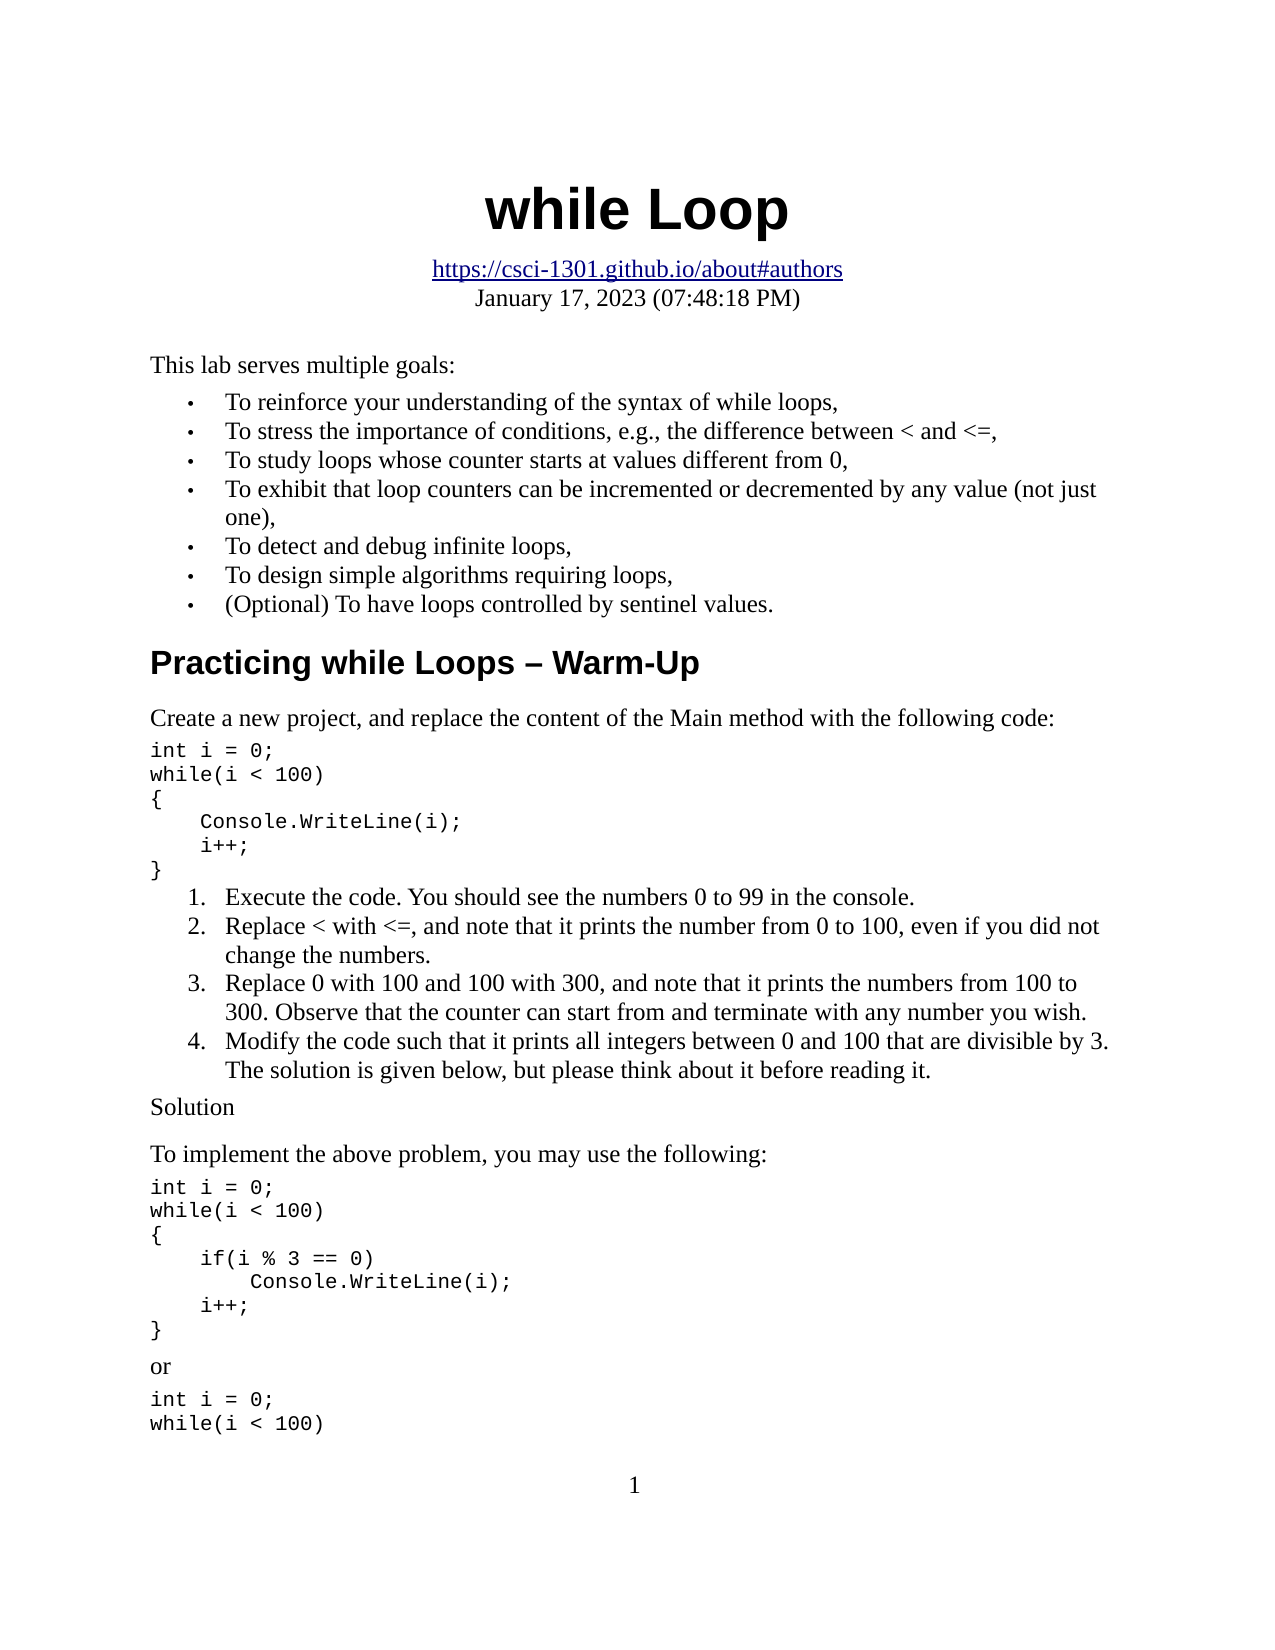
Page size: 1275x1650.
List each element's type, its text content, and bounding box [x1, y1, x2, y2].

text i++; [150, 835, 1125, 858]
list (Optional) To have loops controlled by sentinel values. [187, 589, 1125, 617]
text if(i % 3 == 0) [150, 1248, 1125, 1271]
list Replace 0 with 100 and 100 with 300, and note that it prints the numbers from 100 to 300. Observe that the counter can start from and terminate with any number you wish. [187, 968, 1125, 1026]
list To reinforce your understanding of the syntax of while loops, [187, 387, 1125, 416]
list To study loops whose counter starts at values different from 0, [187, 445, 1125, 474]
text while(i < 100) [150, 764, 1125, 788]
title while Loop [150, 175, 1125, 242]
list Execute the code. You should see the numbers 0 to 99 in the console. [187, 882, 1125, 911]
text Solution [150, 1092, 1125, 1121]
list To exhibit that loop counters can be incremented or decremented by any value (not just one), [187, 474, 1125, 531]
text } [150, 858, 1125, 882]
text int i = 0; [150, 1389, 1125, 1413]
list To stress the importance of conditions, e.g., the difference between < and <=, [187, 416, 1125, 445]
list Modify the code such that it prints all integers between 0 and 100 that are divisible by 3. The solution is given below, but please think about it before reading it. [187, 1026, 1125, 1083]
text i++; [150, 1295, 1125, 1319]
text int i = 0; [150, 1177, 1125, 1200]
text } [150, 1319, 1125, 1342]
text January 17, 2023 (07:48:18 PM) [150, 283, 1125, 312]
text Console.WriteLine(i); [150, 811, 1125, 835]
text Console.WriteLine(i); [150, 1271, 1125, 1295]
subtitle Practicing while Loops – Warm-Up [150, 642, 1125, 681]
list Replace < with <=, and note that it prints the number from 0 to 100, even if you did not change the numbers. [187, 911, 1125, 968]
text https://csci-1301.github.io/about#authors [150, 254, 1125, 283]
text { [150, 1224, 1125, 1248]
text To implement the above problem, you may use the following: [150, 1139, 1125, 1168]
text Create a new project, and replace the content of the Main method with the following code: [150, 703, 1125, 731]
text { [150, 788, 1125, 811]
text while(i < 100) [150, 1200, 1125, 1224]
text or [150, 1351, 1125, 1380]
list To detect and debug infinite loops, [187, 531, 1125, 560]
text int i = 0; [150, 740, 1125, 764]
text This lab serves multiple goals: [150, 350, 1125, 378]
list To design simple algorithms requiring loops, [187, 560, 1125, 589]
text while(i < 100) [150, 1413, 1125, 1436]
